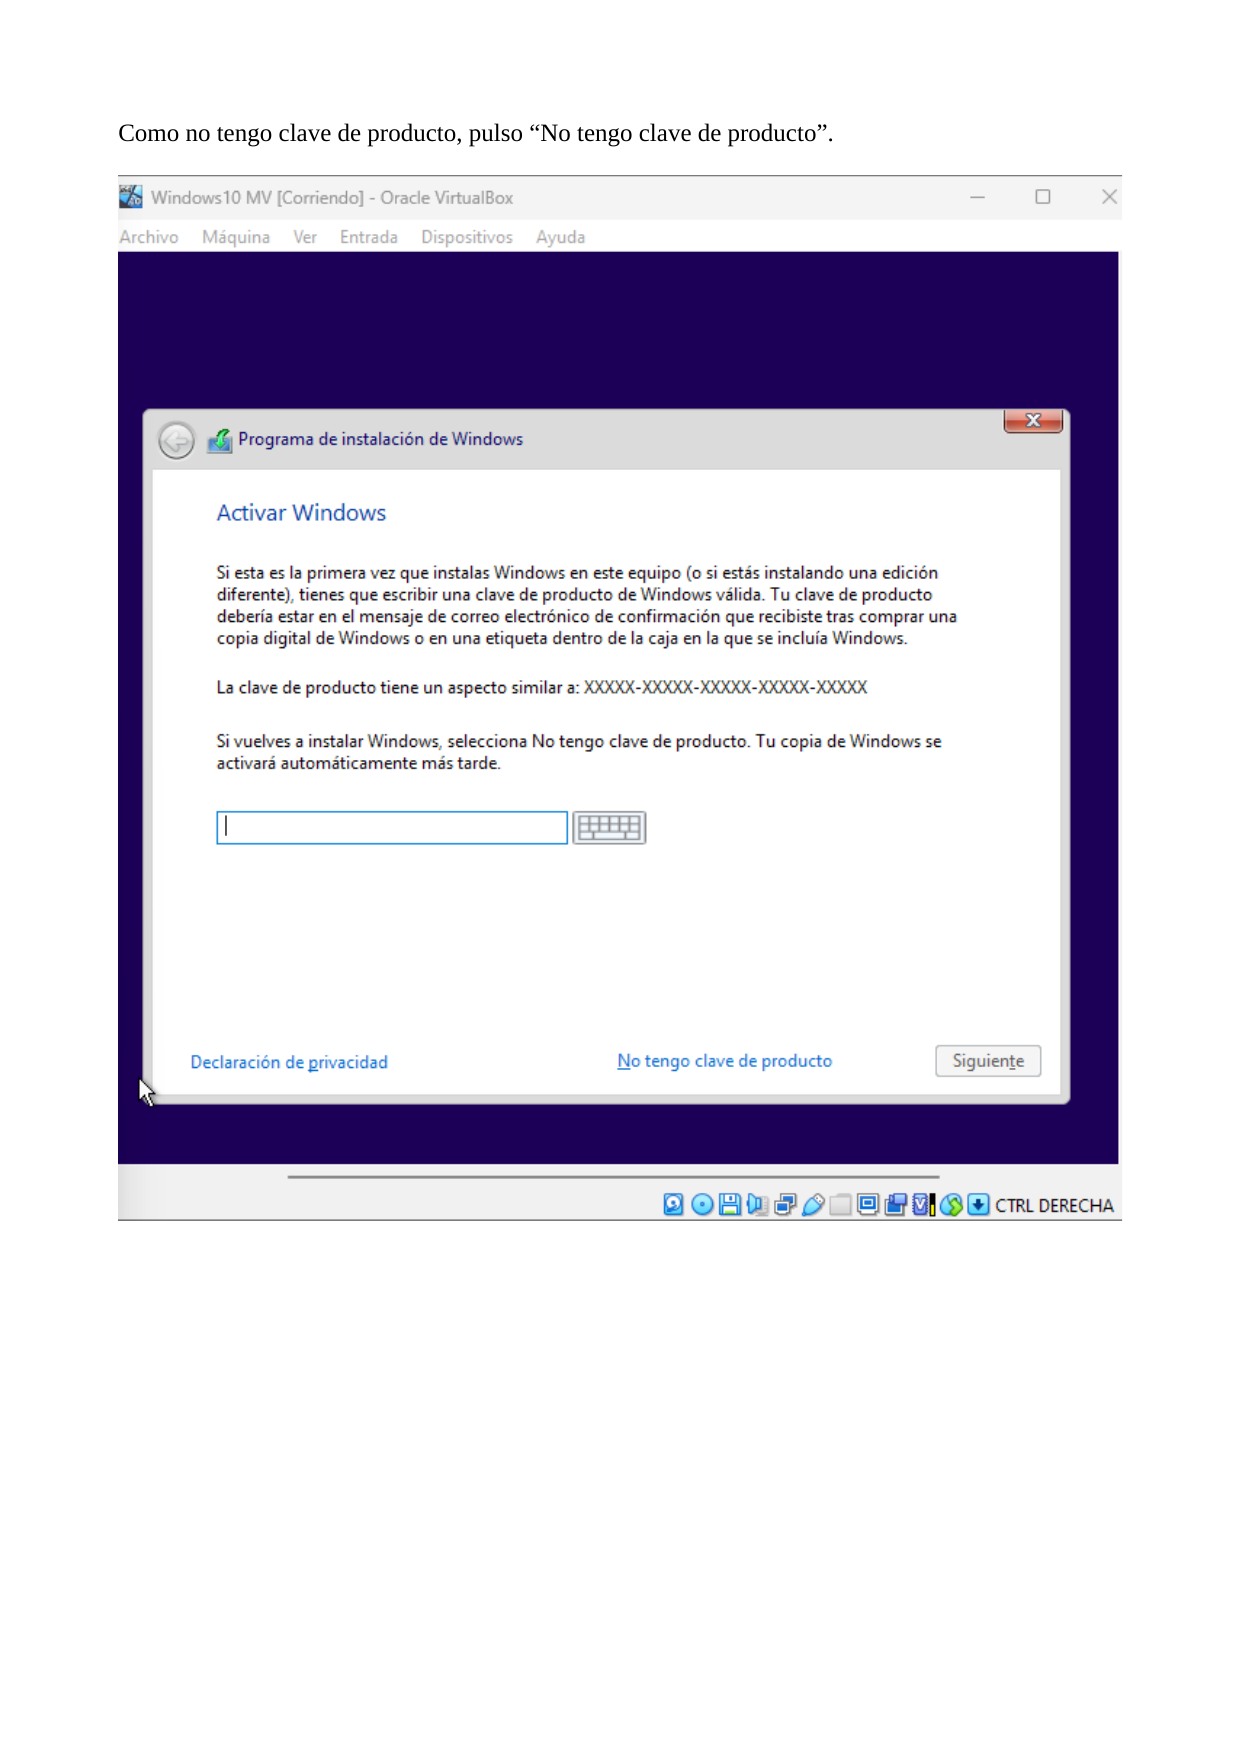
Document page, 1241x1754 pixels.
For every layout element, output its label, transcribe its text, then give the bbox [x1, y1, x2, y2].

text Como no tengo clave de producto, pulso “No tengo clave de producto”. [118, 118, 1122, 147]
picture [118, 175, 1123, 1221]
